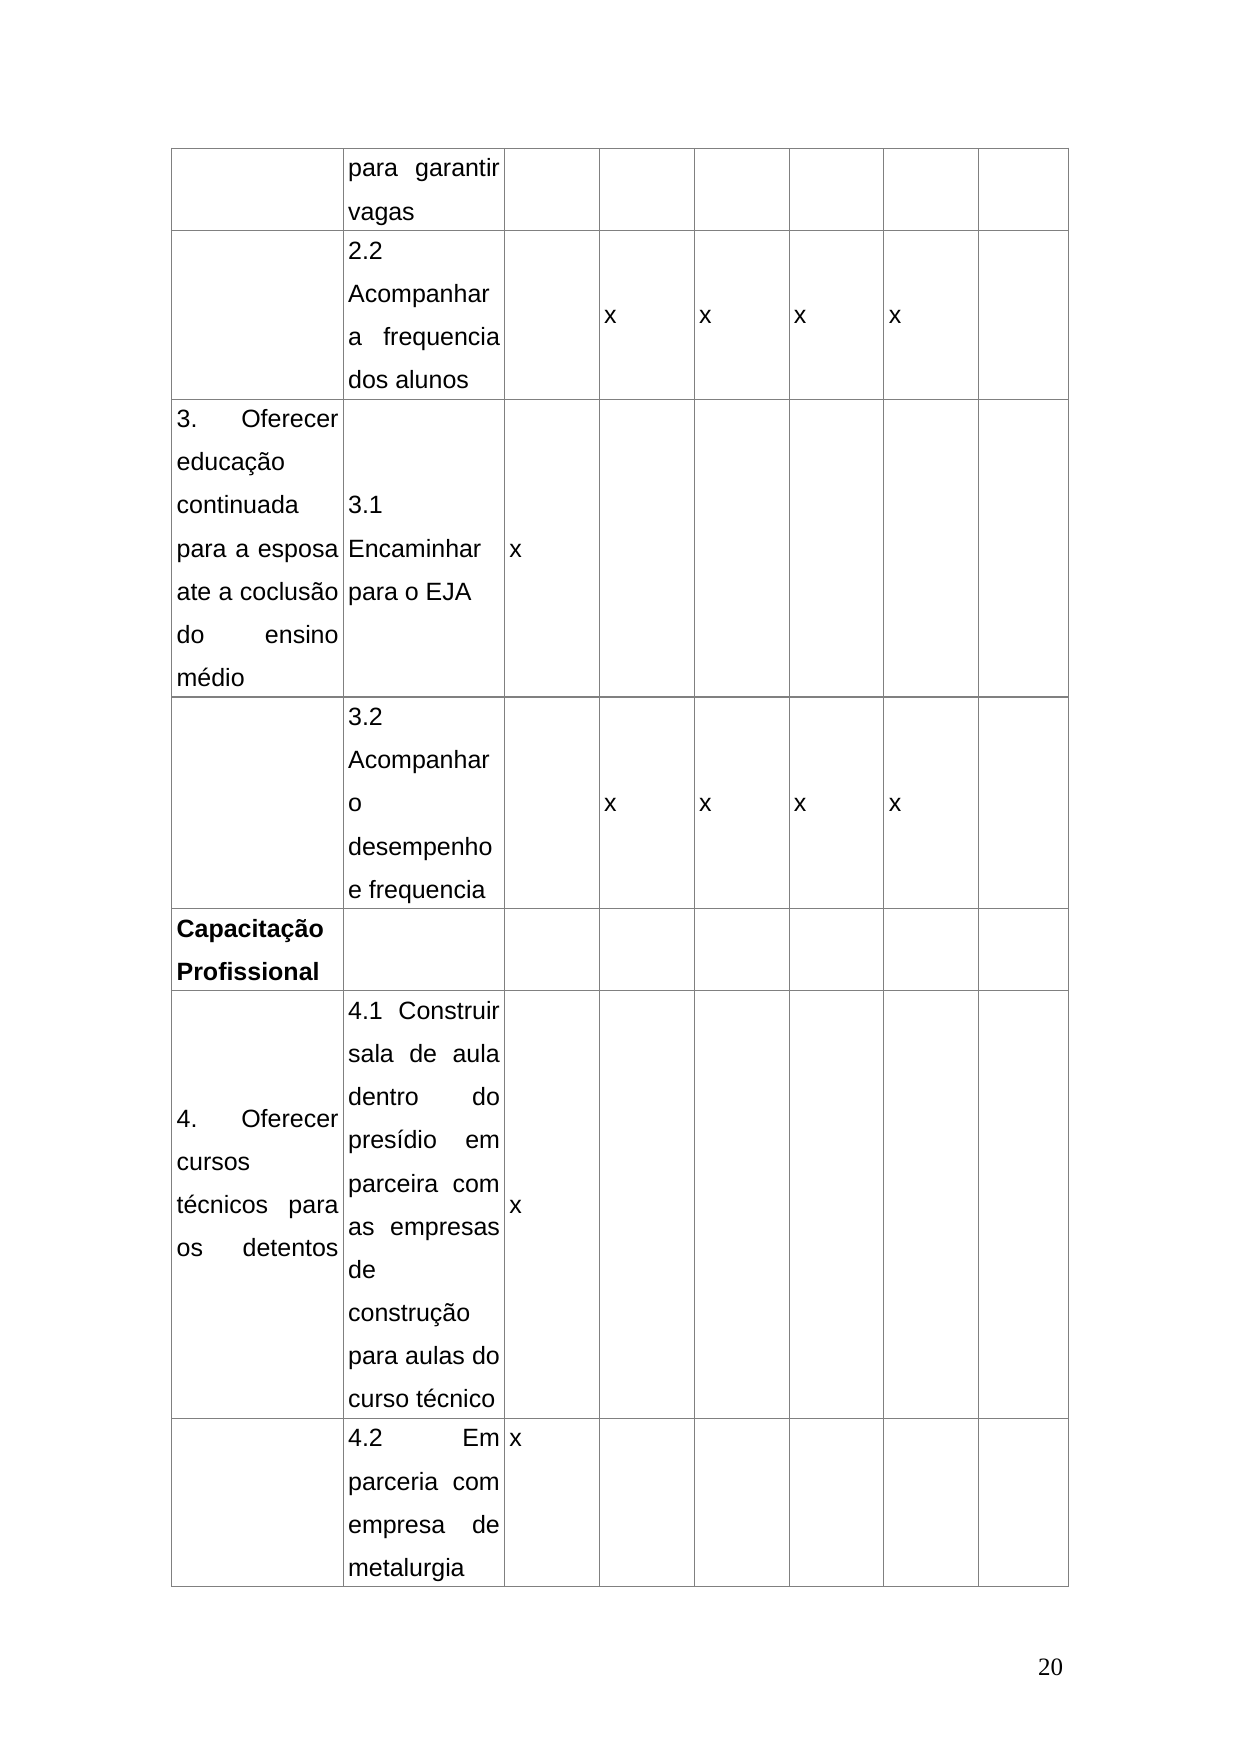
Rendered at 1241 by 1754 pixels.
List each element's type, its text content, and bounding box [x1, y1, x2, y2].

table_cell [600, 1419, 694, 1586]
table_cell [790, 149, 883, 230]
table_cell x [790, 698, 883, 908]
table_cell [979, 1419, 1068, 1586]
table_cell [505, 698, 599, 908]
table_cell x [790, 231, 883, 398]
table_cell [505, 149, 599, 230]
table_cell [979, 400, 1068, 696]
table_cell x [600, 231, 694, 398]
table_cell 3.1 Encaminhar para o EJA [344, 400, 504, 696]
table_cell [790, 991, 883, 1418]
table_cell 4. Oferecer cursos técnicos para os detentos [172, 991, 343, 1418]
table_cell [600, 400, 694, 696]
table_cell [884, 909, 978, 990]
table_cell [695, 991, 789, 1418]
table_cell [884, 991, 978, 1418]
table_cell [884, 1419, 978, 1586]
table_cell [172, 1419, 343, 1586]
table_cell x [695, 231, 789, 398]
table_cell [505, 909, 599, 990]
table_cell [790, 909, 883, 990]
table_cell 4.2 Em parceria com empresa de metalurgia [344, 1419, 504, 1586]
table_cell [790, 400, 883, 696]
table_cell [695, 1419, 789, 1586]
table_cell 3.2 Acompanhar o desempenho e frequencia [344, 698, 504, 908]
table_cell x [505, 1419, 599, 1586]
table_cell x [600, 698, 694, 908]
table_cell [979, 991, 1068, 1418]
table_cell x [505, 400, 599, 696]
table_cell [344, 909, 504, 990]
table_cell x [695, 698, 789, 908]
table_cell [695, 149, 789, 230]
table_cell [172, 149, 343, 230]
table_cell [979, 231, 1068, 398]
table_cell [600, 909, 694, 990]
table_cell Capacitação Profissional [172, 909, 343, 990]
table_cell 4.1 Construir sala de aula dentro do presídio em parceira com as empresas de construção para aulas do curso técnico [344, 991, 504, 1418]
table_cell [172, 231, 343, 398]
table_cell [505, 231, 599, 398]
table_cell 3. Oferecer educação continuada para a esposa ate a coclusão do ensino médio [172, 400, 343, 696]
table_cell [695, 400, 789, 696]
table_cell 2.2 Acompanhar a frequencia dos alunos [344, 231, 504, 398]
table_cell [600, 991, 694, 1418]
table_cell [884, 149, 978, 230]
table_cell [790, 1419, 883, 1586]
table_cell [979, 909, 1068, 990]
table_cell x [505, 991, 599, 1418]
table_cell x [884, 231, 978, 398]
table_cell [979, 149, 1068, 230]
table_cell para garantir vagas [344, 149, 504, 230]
table_cell [695, 909, 789, 990]
table_cell [600, 149, 694, 230]
table_cell [884, 400, 978, 696]
table_cell x [884, 698, 978, 908]
table_cell [979, 698, 1068, 908]
table_cell [172, 698, 343, 908]
